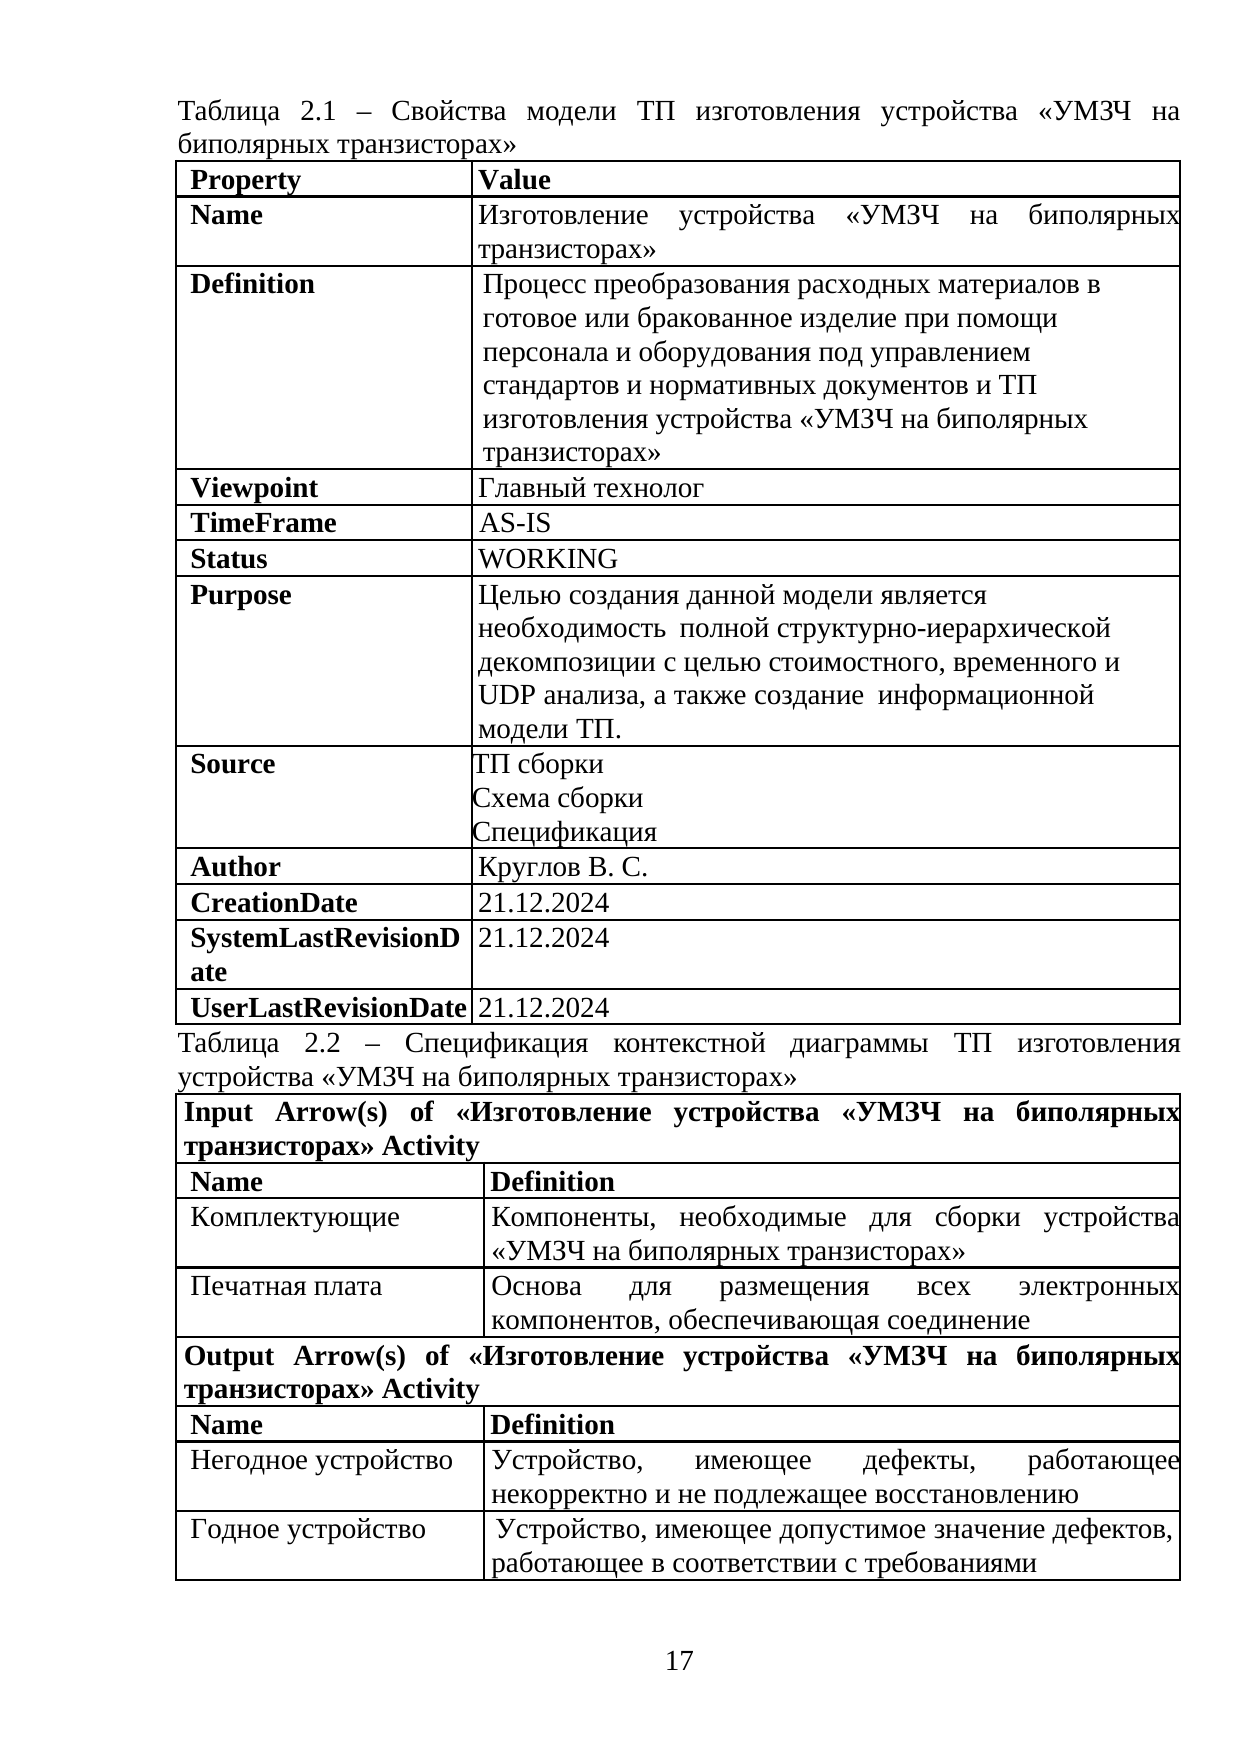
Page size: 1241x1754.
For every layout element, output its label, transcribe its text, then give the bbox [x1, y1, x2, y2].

table_cell AS-IS [473, 506, 1179, 539]
text Таблица 2.2 – Спецификация контекстной диаграммы ТП изготовления устройства «УМЗЧ на биполярных транзисторах» [177, 1025, 1181, 1092]
table_cell Устройство, имеющее допустимое значение дефектов, работающее в соответствии с требованиями [485, 1512, 1179, 1579]
table_cell 21.12.2024 [473, 921, 1179, 988]
table_cell 21.12.2024 [473, 885, 1179, 918]
table_cell Компоненты, необходимые для сборки устройства «УМЗЧ на биполярных транзисторах» [485, 1199, 1179, 1266]
table_cell Печатная плата [177, 1269, 483, 1336]
table_cell Негодное устройство [177, 1443, 483, 1509]
table_cell ТП сборки Схема сборки Спецификация [473, 747, 1179, 847]
table_cell Name [177, 1164, 483, 1197]
table_cell Name [177, 1407, 483, 1440]
table_cell Viewpoint [177, 470, 471, 503]
table_cell Source [177, 747, 471, 847]
table_header Property [177, 162, 471, 195]
table_cell Основа для размещения всех электронных компонентов, обеспечивающая соединение [485, 1269, 1179, 1336]
table_cell Процесс преобразования расходных материалов в готовое или бракованное изделие при помощи персонала и оборудования под управлением стандартов и нормативных документов и ТП изготовления устройства «УМЗЧ на биполярных транзисторах» [473, 267, 1179, 468]
table_cell Изготовление устройства «УМЗЧ на биполярных транзисторах» [473, 198, 1179, 264]
table_header Input Arrow(s) of «Изготовление устройства «УМЗЧ на биполярных транзисторах» Activity [177, 1095, 1179, 1162]
table_cell Definition [485, 1164, 1179, 1197]
text Таблица 2.1 – Свойства модели ТП изготовления устройства «УМЗЧ на биполярных транзисторах» [177, 93, 1181, 160]
table_cell Purpose [177, 577, 471, 744]
table_cell Status [177, 541, 471, 575]
table_cell Author [177, 849, 471, 883]
table_cell Definition [177, 267, 471, 468]
table_cell Output Arrow(s) of «Изготовление устройства «УМЗЧ на биполярных транзисторах» Activity [177, 1338, 1179, 1405]
table_cell Definition [485, 1407, 1179, 1440]
table_cell SystemLastRevisionDate [177, 921, 471, 988]
table_cell Главный технолог [473, 470, 1179, 503]
table_cell Целью создания данной модели является необходимость полной структурно-иерархической декомпозиции с целью стоимостного, временного и UDP анализа, а также создание информационной модели ТП. [473, 577, 1179, 744]
table_cell WORKING [473, 541, 1179, 575]
table_cell TimeFrame [177, 506, 471, 539]
table_header Value [473, 162, 1179, 195]
table_cell Годное устройство [177, 1512, 483, 1579]
table_cell Устройство, имеющее дефекты, работающее некорректно и не подлежащее восстановлению [485, 1443, 1179, 1509]
table_cell Комплектующие [177, 1199, 483, 1266]
table_cell CreationDate [177, 885, 471, 918]
table_cell Круглов В. С. [473, 849, 1179, 883]
table_cell 21.12.2024 [473, 990, 1179, 1023]
table_cell Name [177, 198, 471, 264]
table_cell UserLastRevisionDate [177, 990, 471, 1023]
